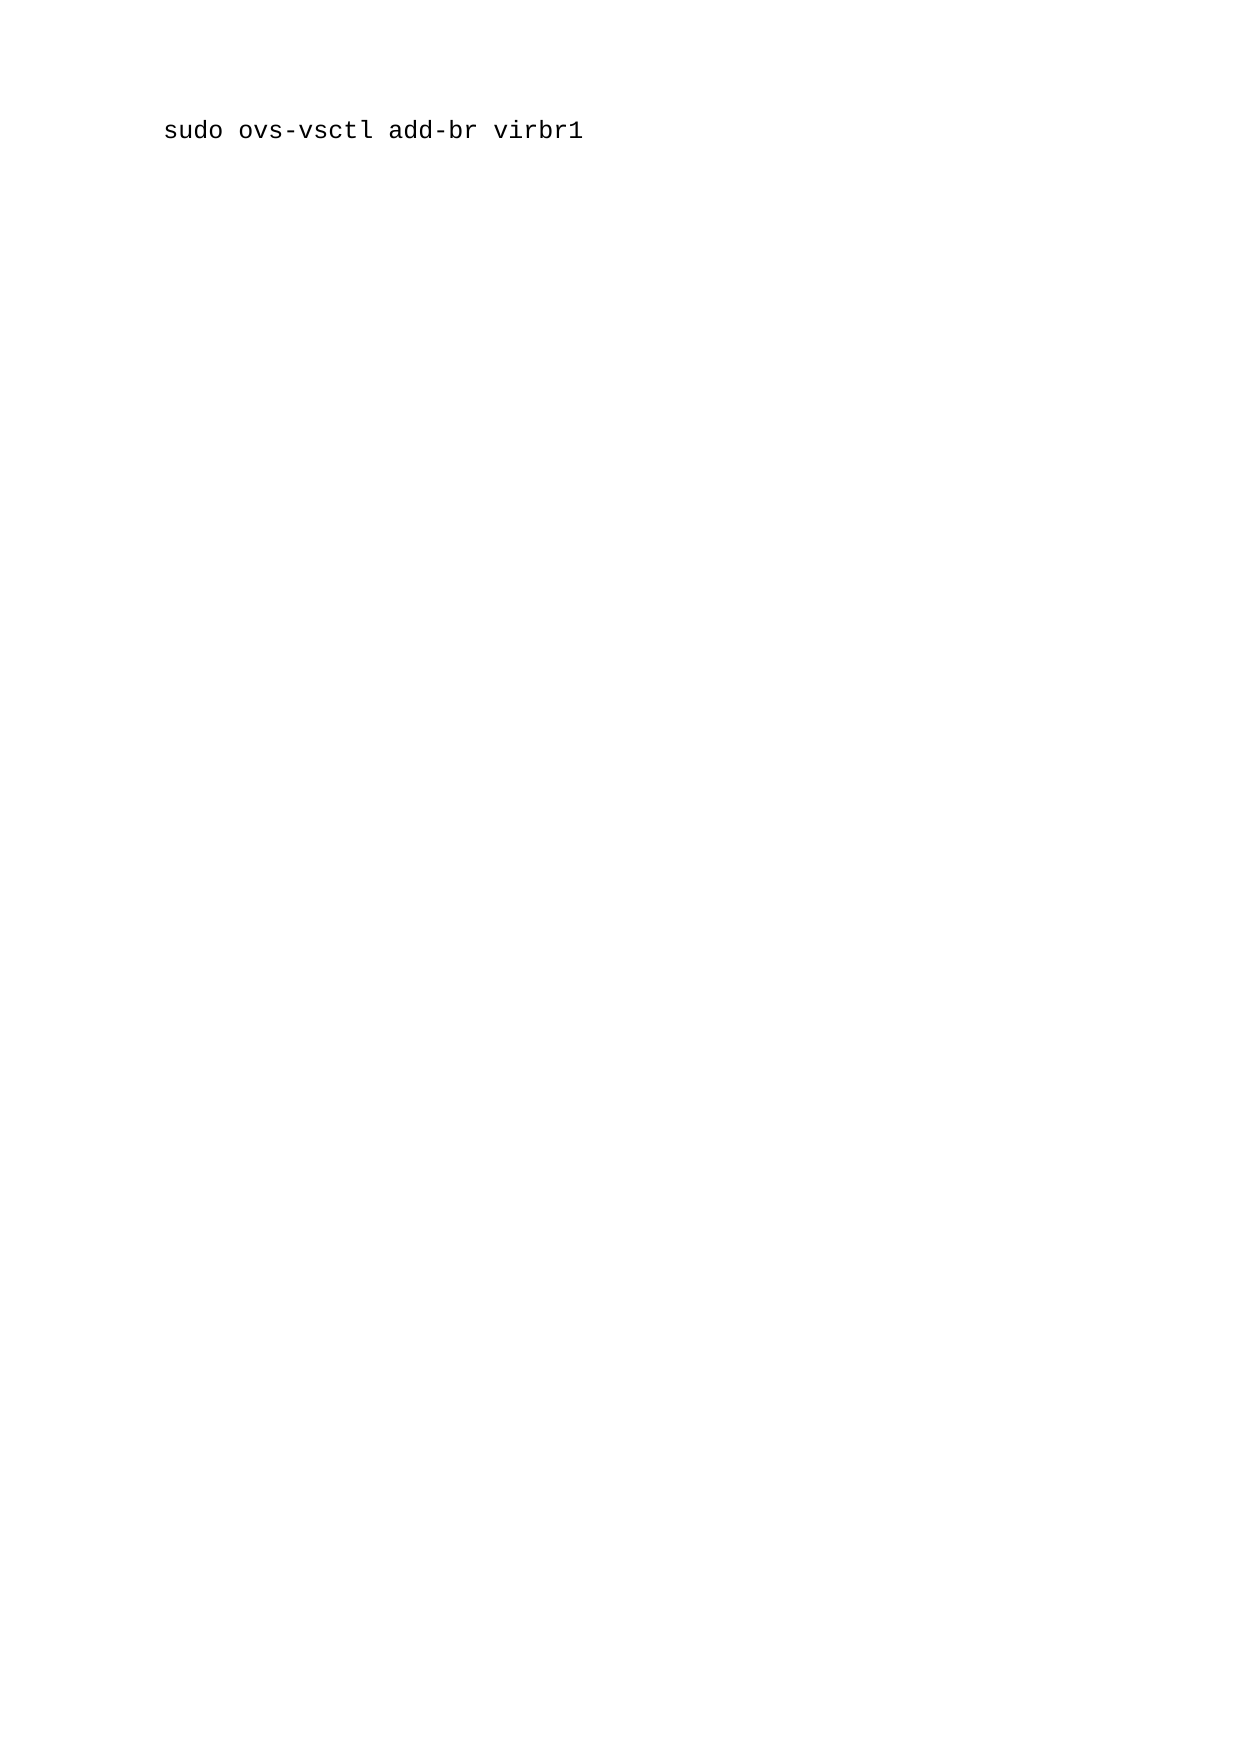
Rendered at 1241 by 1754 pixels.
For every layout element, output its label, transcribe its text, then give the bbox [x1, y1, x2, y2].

text sudo ovs-vsctl add-br virbr1 [163, 118, 1122, 146]
